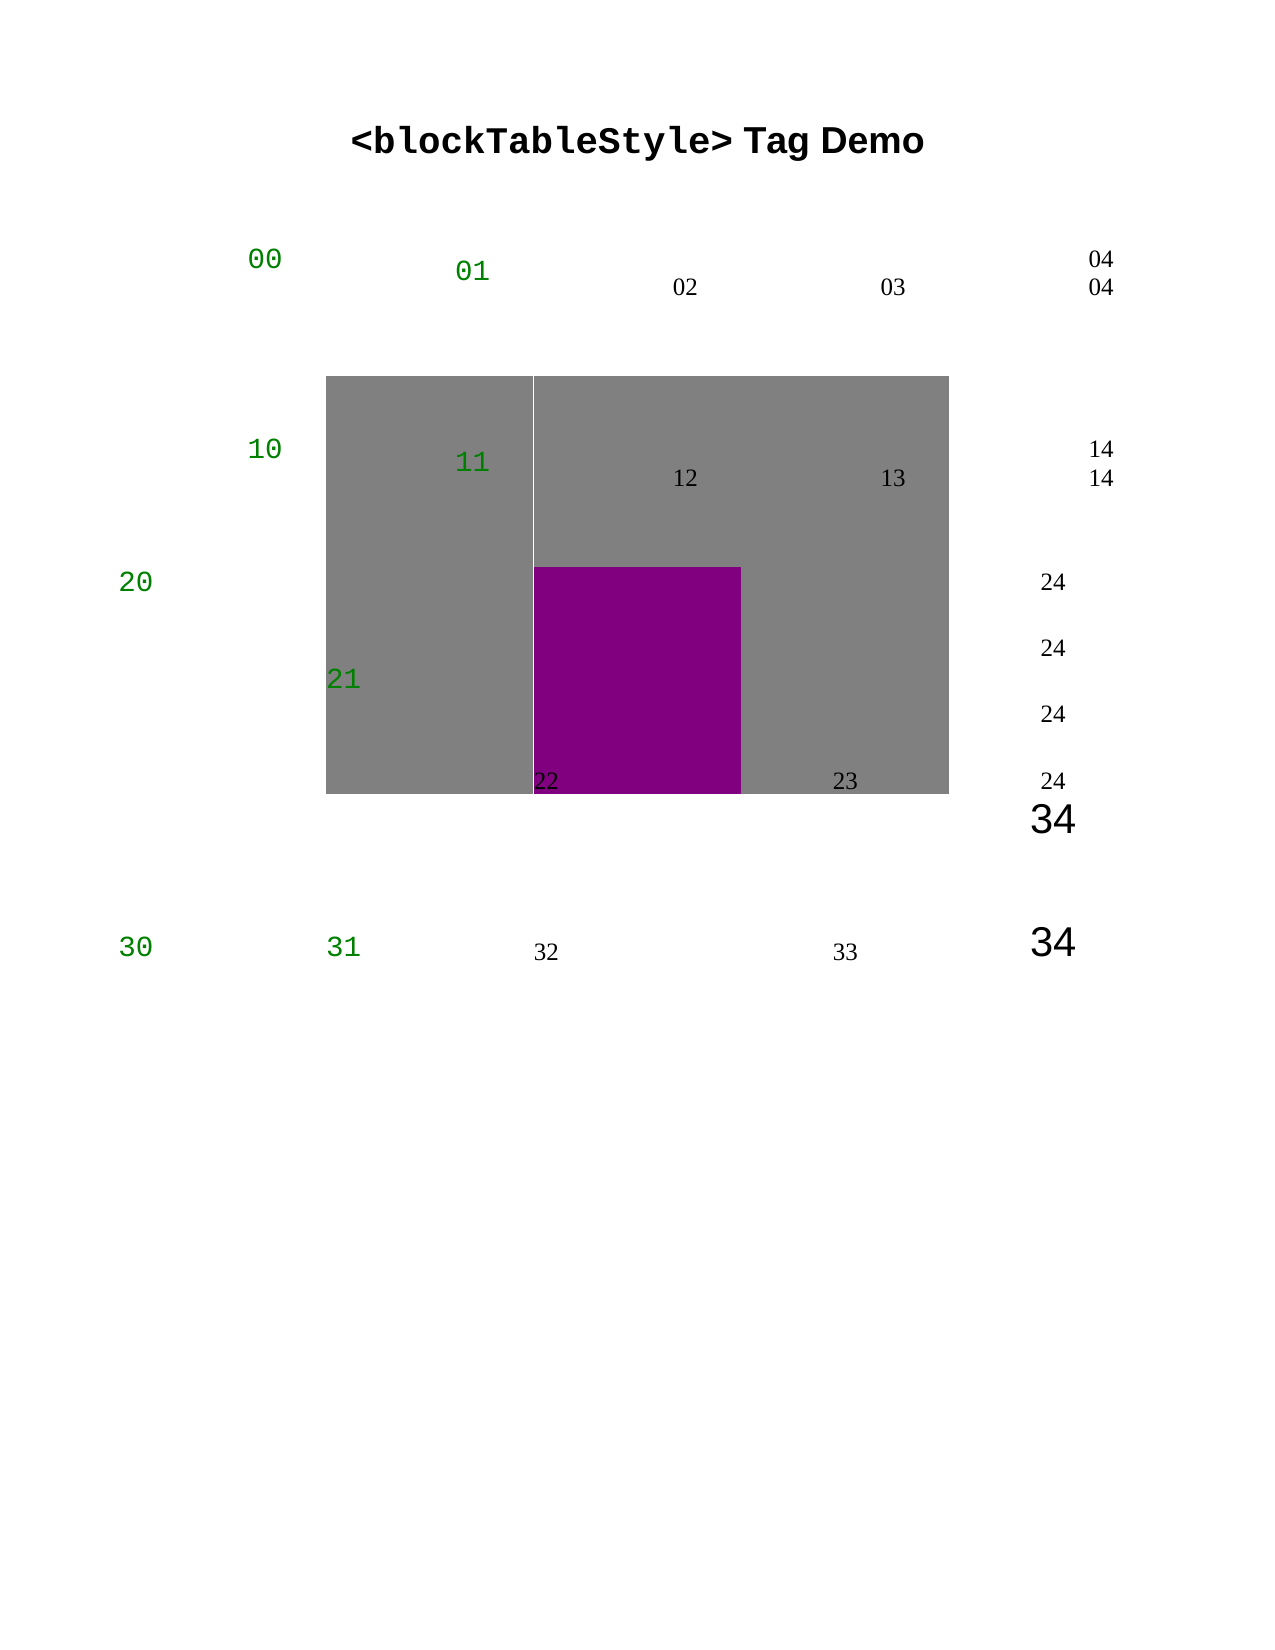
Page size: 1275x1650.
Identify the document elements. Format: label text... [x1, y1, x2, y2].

table_header 02 [534, 185, 741, 376]
table_cell 34 34 [949, 795, 1157, 965]
table_cell 24 24 24 24 [949, 567, 1157, 794]
title <blockTableStyle> Tag Demo [118, 118, 1157, 164]
table_header 01 [326, 185, 533, 376]
table_cell 12 [534, 376, 741, 567]
table_cell 10 [118, 376, 326, 567]
table_cell 30 [118, 795, 326, 965]
table_header 04 04 [949, 185, 1157, 376]
table_cell 21 [326, 567, 533, 794]
table_header 03 [741, 185, 949, 376]
table_cell 20 [118, 567, 326, 794]
table_cell 14 14 [949, 376, 1157, 567]
table_cell 31 [326, 795, 533, 965]
table_cell 32 [534, 795, 741, 965]
table_cell 13 [741, 376, 949, 567]
table_cell 11 [326, 376, 533, 567]
table_cell 33 [741, 795, 949, 965]
table_cell 23 [741, 567, 949, 794]
table_header 00 [118, 185, 326, 376]
table_cell 22 [534, 567, 741, 794]
